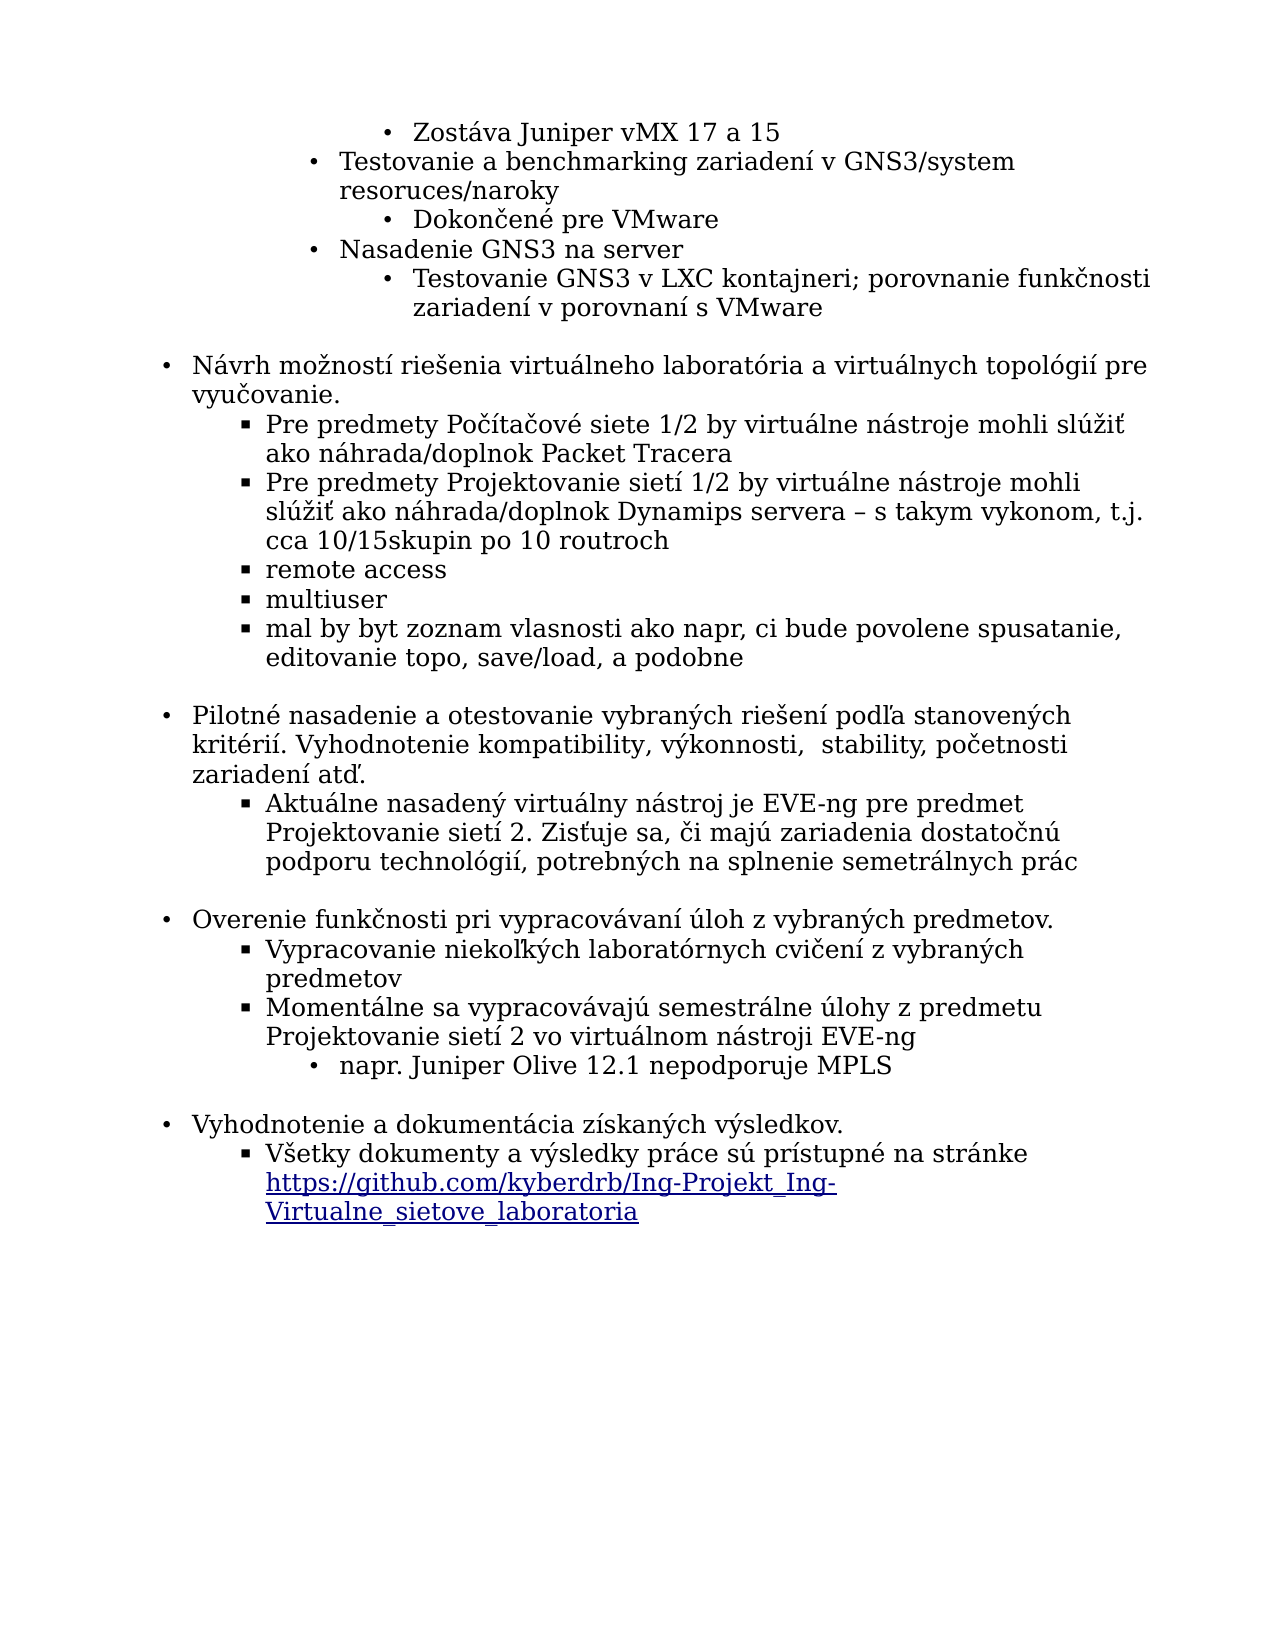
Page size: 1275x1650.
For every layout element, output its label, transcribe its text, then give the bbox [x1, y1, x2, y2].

list Dokončené pre VMware [383, 206, 1157, 235]
list Pre predmety Počítačové siete 1/2 by virtuálne nástroje mohli slúžiť ako náhrada/doplnok Packet Tracera [236, 410, 1157, 468]
list mal by byt zoznam vlasnosti ako napr, ci bude povolene spusatanie, editovanie topo, save/load, a podobne [236, 614, 1157, 672]
list multiuser [236, 585, 1157, 614]
list Pre predmety Projektovanie sietí 1/2 by virtuálne nástroje mohli slúžiť ako náhrada/doplnok Dynamips servera – s takym vykonom, t.j. cca 10/15skupin po 10 routroch [236, 468, 1157, 556]
list Zostáva Juniper vMX 17 a 15 [383, 118, 1157, 147]
list Overenie funkčnosti pri vypracovávaní úloh z vybraných predmetov. [162, 906, 1157, 935]
list Nasadenie GNS3 na server [309, 235, 1157, 264]
list Aktuálne nasadený virtuálny nástroj je EVE-ng pre predmet Projektovanie sietí 2. Zisťuje sa, či majú zariadenia dostatočnú podporu technológií, potrebných na splnenie semetrálnych prác [236, 789, 1157, 876]
list Pilotné nasadenie a otestovanie vybraných riešení podľa stanovených kritérií. Vyhodnotenie kompatibility, výkonnosti, stability, početnosti zariadení atď. [162, 701, 1157, 789]
list Návrh možností riešenia virtuálneho laboratória a virtuálnych topológií pre vyučovanie. [162, 351, 1157, 410]
list Všetky dokumenty a výsledky práce sú prístupné na stránke https://github.com/kyberdrb/Ing-Projekt_Ing-Virtualne_sietove_laboratoria [236, 1139, 1157, 1226]
list Vypracovanie niekoľkých laboratórnych cvičení z vybraných predmetov [236, 935, 1157, 993]
list Vyhodnotenie a dokumentácia získaných výsledkov. [162, 1110, 1157, 1139]
list remote access [236, 556, 1157, 585]
list Testovanie a benchmarking zariadení v GNS3/system resoruces/naroky [309, 147, 1157, 206]
list napr. Juniper Olive 12.1 nepodporuje MPLS [309, 1051, 1157, 1081]
list Momentálne sa vypracovávajú semestrálne úlohy z predmetu Projektovanie sietí 2 vo virtuálnom nástroji EVE-ng [236, 993, 1157, 1051]
list Testovanie GNS3 v LXC kontajneri; porovnanie funkčnosti zariadení v porovnaní s VMware [383, 264, 1157, 322]
